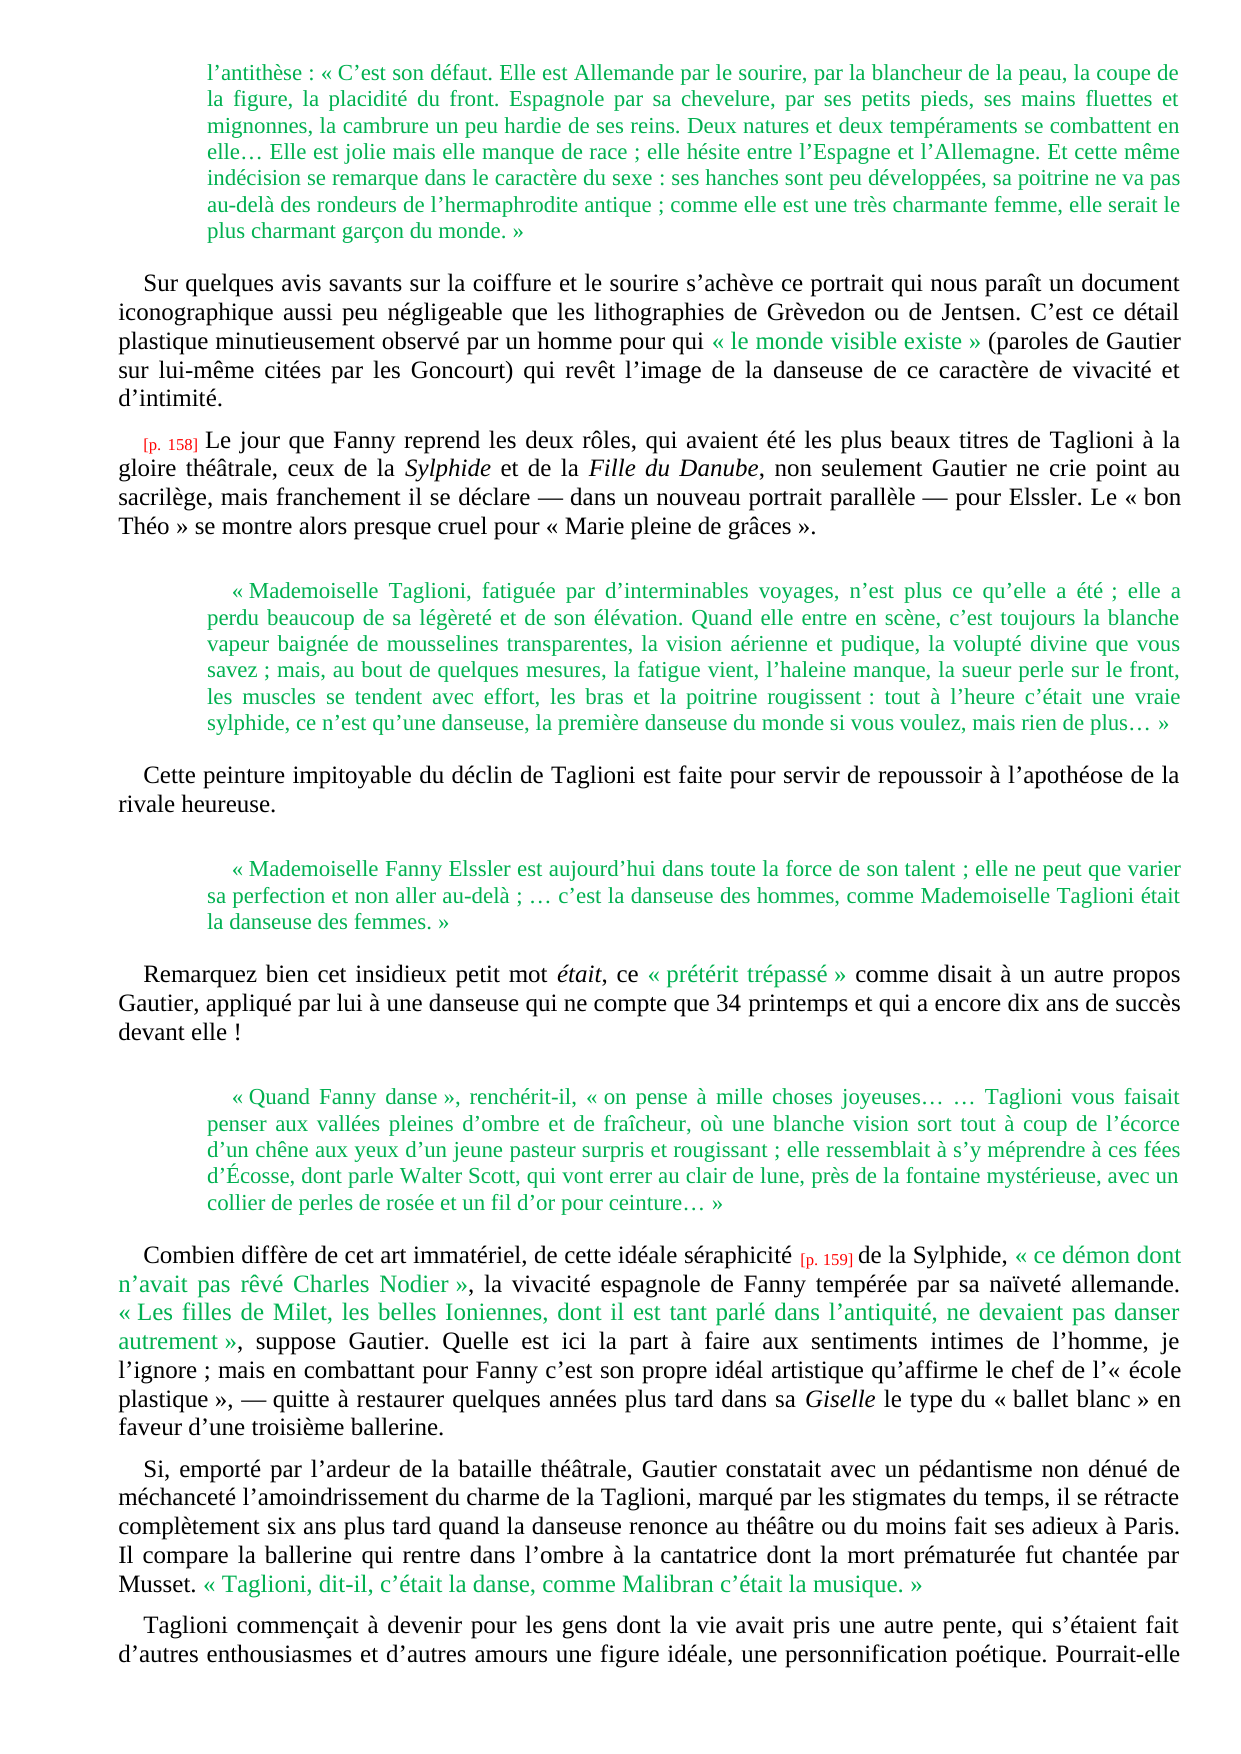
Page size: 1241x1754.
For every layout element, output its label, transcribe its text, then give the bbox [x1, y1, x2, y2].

text l’antithèse : « C’est son défaut. Elle est Allemande par le sourire, par la blancheur de la peau, la coupe de la figure, la placidité du front. Espagnole par sa chevelure, par ses petits pieds, ses mains fluettes et mignonnes, la cambrure un peu hardie de ses reins. Deux natures et deux tempéraments se combattent en elle… Elle est jolie mais elle manque de race ; elle hésite entre l’Espagne et l’Allemagne. Et cette même indécision se remarque dans le caractère du sexe : ses hanches sont peu développées, sa poitrine ne va pas au-delà des rondeurs de l’hermaphrodite antique ; comme elle est une très charmante femme, elle serait le plus charmant garçon du monde. » [207, 59, 1181, 243]
text Taglioni commençait à devenir pour les gens dont la vie avait pris une autre pente, qui s’étaient fait d’autres enthousiasmes et d’autres amours une figure idéale, une personnification poétique. Pourrait-elle [118, 1610, 1181, 1667]
text Remarquez bien cet insidieux petit mot était, ce « prétérit trépassé » comme disait à un autre propos Gautier, appliqué par lui à une danseuse qui ne compte que 34 printemps et qui a encore dix ans de succès devant elle ! [118, 959, 1181, 1046]
text Combien diffère de cet art immatériel, de cette idéale séraphicité [p. 159] de la Sylphide, « ce démon dont n’avait pas rêvé Charles Nodier », la vivacité espagnole de Fanny tempérée par sa naïveté allemande. « Les filles de Milet, les belles Ioniennes, dont il est tant parlé dans l’antiquité, ne devaient pas danser autrement », suppose Gautier. Quelle est ici la part à faire aux sentiments intimes de l’homme, je l’ignore ; mais en combattant pour Fanny c’est son propre idéal artistique qu’affirme le chef de l’« école plastique », — quitte à restaurer quelques années plus tard dans sa Giselle le type du « ballet blanc » en faveur d’une troisième ballerine. [118, 1240, 1181, 1441]
text Cette peinture impitoyable du déclin de Taglioni est faite pour servir de repoussoir à l’apothéose de la rivale heureuse. [118, 760, 1181, 818]
text Si, emporté par l’ardeur de la bataille théâtrale, Gautier constatait avec un pédantisme non dénué de méchanceté l’amoindrissement du charme de la Taglioni, marqué par les stigmates du temps, il se rétracte complètement six ans plus tard quand la danseuse renonce au théâtre ou du moins fait ses adieux à Paris. Il compare la ballerine qui rentre dans l’ombre à la cantatrice dont la mort prématurée fut chantée par Musset. « Taglioni, dit-il, c’était la danse, comme Malibran c’était la musique. » [118, 1454, 1181, 1597]
text [p. 158] Le jour que Fanny reprend les deux rôles, qui avaient été les plus beaux titres de Taglioni à la gloire théâtrale, ceux de la Sylphide et de la Fille du Danube, non seulement Gautier ne crie point au sacrilège, mais franchement il se déclare — dans un nouveau portrait parallèle — pour Elssler. Le « bon Théo » se montre alors presque cruel pour « Marie pleine de grâces ». [118, 425, 1181, 540]
text « Quand Fanny danse », renchérit-il, « on pense à mille choses joyeuses… … Taglioni vous faisait penser aux vallées pleines d’ombre et de fraîcheur, où une blanche vision sort tout à coup de l’écorce d’un chêne aux yeux d’un jeune pasteur surpris et rougissant ; elle ressemblait à s’y méprendre à ces fées d’Écosse, dont parle Walter Scott, qui vont errer au clair de lune, près de la fontaine mystérieuse, avec un collier de perles de rosée et un fil d’or pour ceinture… » [207, 1083, 1181, 1215]
text « Mademoiselle Taglioni, fatiguée par d’interminables voyages, n’est plus ce qu’elle a été ; elle a perdu beaucoup de sa légèreté et de son élévation. Quand elle entre en scène, c’est toujours la blanche vapeur baignée de mousselines transparentes, la vision aérienne et pudique, la volupté divine que vous savez ; mais, au bout de quelques mesures, la fatigue vient, l’haleine manque, la sueur perle sur le front, les muscles se tendent avec effort, les bras et la poitrine rougissent : tout à l’heure c’était une vraie sylphide, ce n’est qu’une danseuse, la première danseuse du monde si vous voulez, mais rien de plus… » [207, 577, 1181, 735]
text « Mademoiselle Fanny Elssler est aujourd’hui dans toute la force de son talent ; elle ne peut que varier sa perfection et non aller au-delà ; … c’est la danseuse des hommes, comme Mademoiselle Taglioni était la danseuse des femmes. » [207, 855, 1181, 934]
text Sur quelques avis savants sur la coiffure et le sourire s’achève ce portrait qui nous paraît un document iconographique aussi peu négligeable que les lithographies de Grèvedon ou de Jentsen. C’est ce détail plastique minutieusement observé par un homme pour qui « le monde visible existe » (paroles de Gautier sur lui-même citées par les Goncourt) qui revêt l’image de la danseuse de ce caractère de vivacité et d’intimité. [118, 268, 1181, 412]
